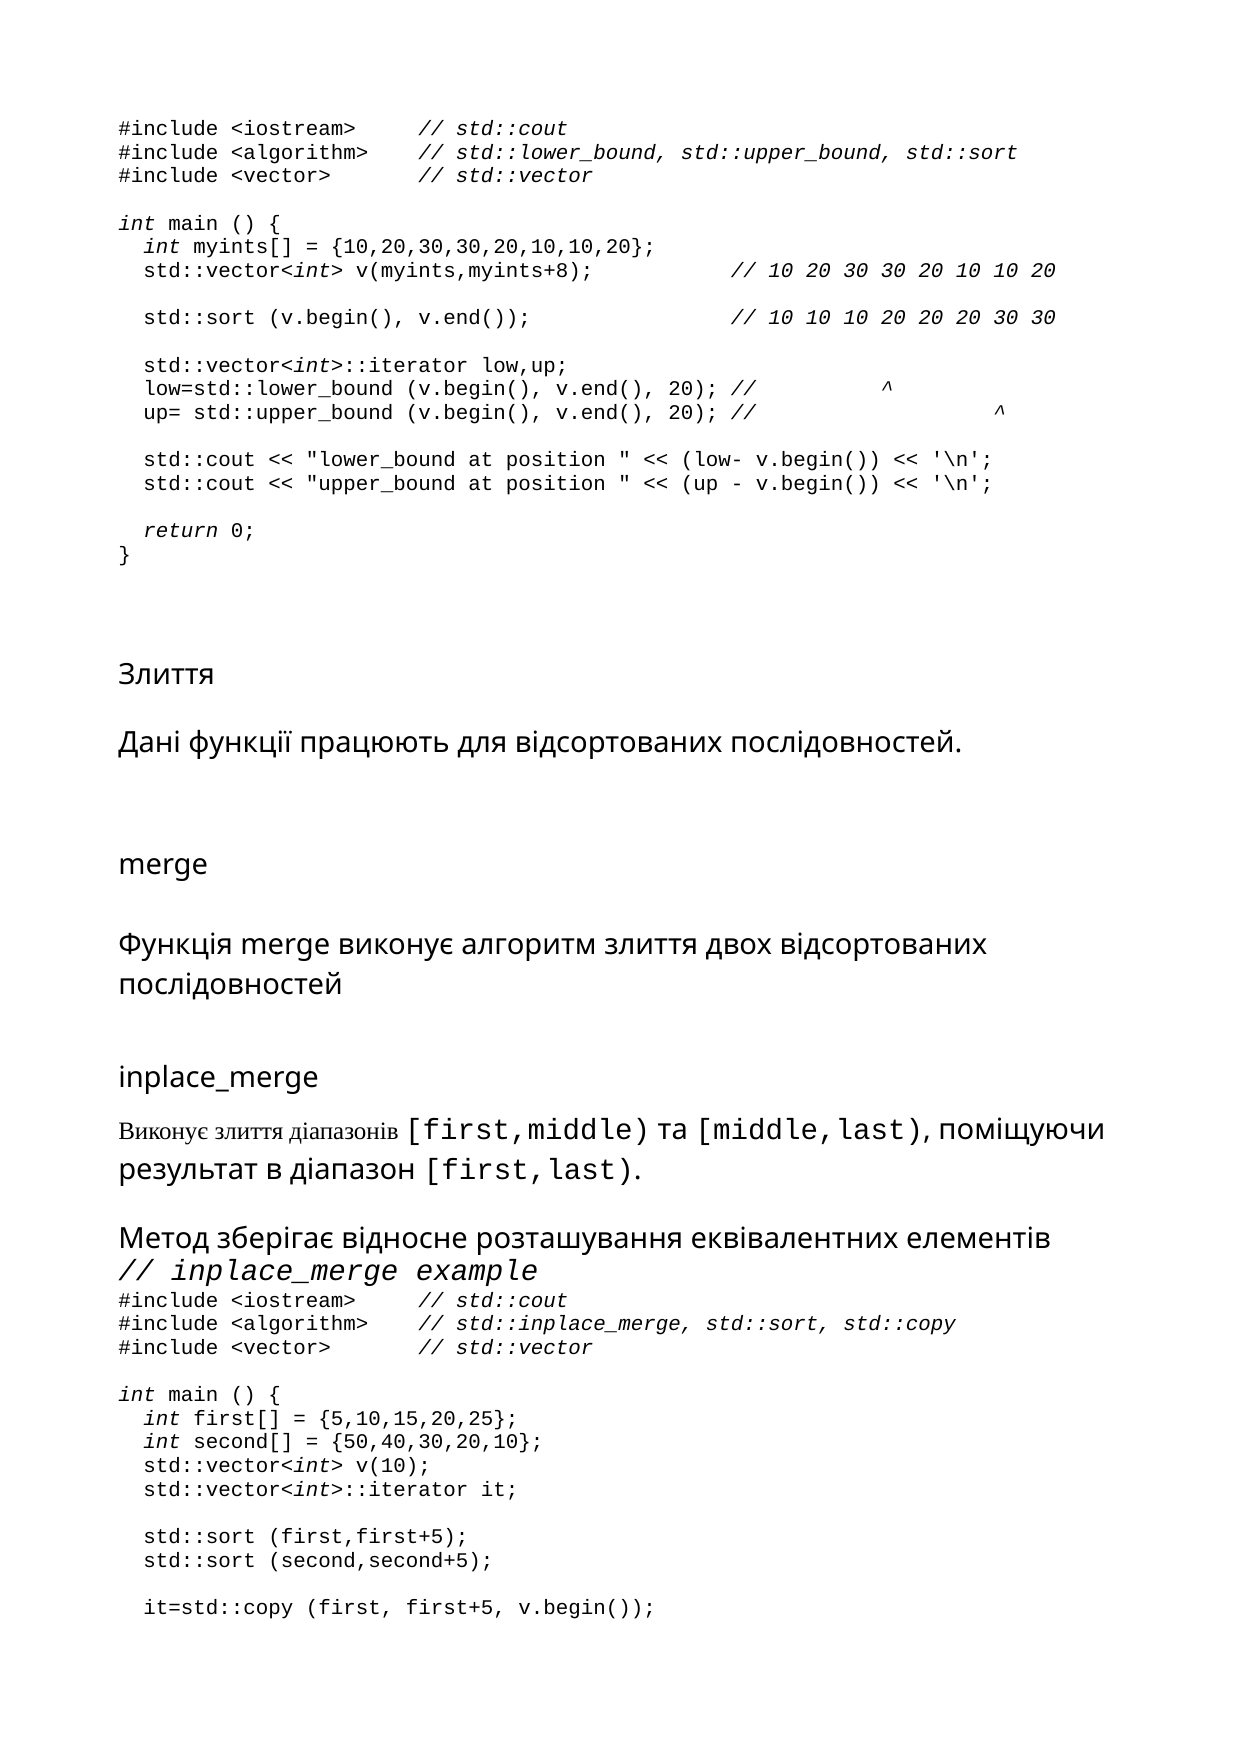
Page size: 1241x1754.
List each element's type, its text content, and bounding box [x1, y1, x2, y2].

subtitle merge [118, 843, 1122, 883]
text Функція merge виконує алгоритм злиття двох відсортованих послідовностей [118, 923, 1122, 1003]
text #include <algorithm> // std::lower_bound, std::upper_bound, std::sort [118, 142, 1122, 165]
text std::vector<int> v(10); [118, 1455, 1122, 1479]
text up= std::upper_bound (v.begin(), v.end(), 20); // ^ [118, 402, 1122, 426]
text std::sort (second,second+5); [118, 1550, 1122, 1573]
text // inplace_merge example [118, 1257, 1122, 1289]
text int second[] = {50,40,30,20,10}; [118, 1431, 1122, 1455]
text return 0; [118, 520, 1122, 544]
text #include <vector> // std::vector [118, 1337, 1122, 1361]
text std::sort (first,first+5); [118, 1526, 1122, 1550]
text int myints[] = {10,20,30,30,20,10,10,20}; [118, 236, 1122, 260]
text #include <iostream> // std::cout [118, 1289, 1122, 1313]
text #include <iostream> // std::cout [118, 118, 1122, 142]
subtitle inplace_merge [118, 1056, 1122, 1096]
text int first[] = {5,10,15,20,25}; [118, 1408, 1122, 1431]
text } [118, 544, 1122, 567]
text #include <vector> // std::vector [118, 165, 1122, 189]
text std::cout << "lower_bound at position " << (low- v.begin()) << '\n'; [118, 449, 1122, 473]
text #include <algorithm> // std::inplace_merge, std::sort, std::copy [118, 1313, 1122, 1337]
text std::cout << "upper_bound at position " << (up - v.begin()) << '\n'; [118, 473, 1122, 496]
text std::sort (v.begin(), v.end()); // 10 10 10 20 20 20 30 30 [118, 307, 1122, 331]
text Виконує злиття діапазонів [first,middle) та [middle,last), поміщуючи результат в діапазон [first,last). [118, 1108, 1122, 1217]
text low=std::lower_bound (v.begin(), v.end(), 20); // ^ [118, 378, 1122, 402]
text Метод зберігає відносне розташування еквівалентних елементів [118, 1217, 1122, 1257]
text it=std::copy (first, first+5, v.begin()); [118, 1597, 1122, 1621]
text std::vector<int>::iterator low,up; [118, 354, 1122, 378]
text Злиття [118, 653, 1122, 693]
text int main () { [118, 213, 1122, 236]
text int main () { [118, 1384, 1122, 1408]
text Дані функції працюють для відсортованих послідовностей. [118, 722, 1122, 761]
text std::vector<int> v(myints,myints+8); // 10 20 30 30 20 10 10 20 [118, 260, 1122, 284]
text std::vector<int>::iterator it; [118, 1479, 1122, 1502]
